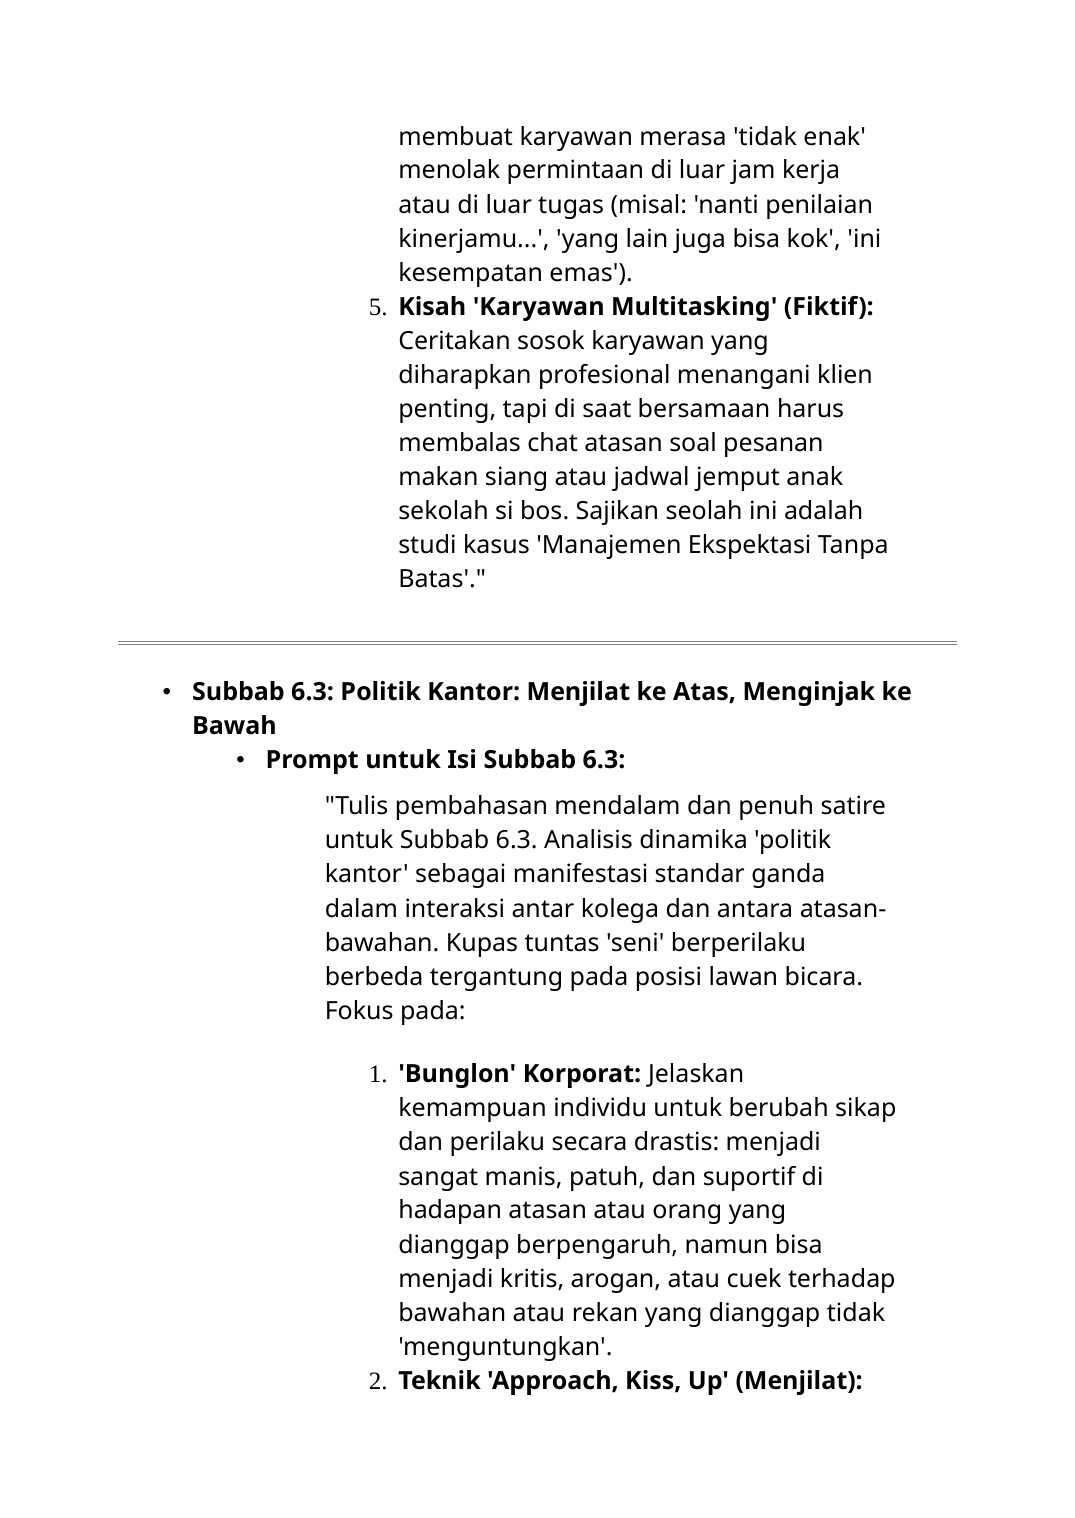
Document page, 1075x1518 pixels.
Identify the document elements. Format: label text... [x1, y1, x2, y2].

list membuat karyawan merasa 'tidak enak' menolak permintaan di luar jam kerja atau di luar tugas (misal: 'nanti penilaian kinerjamu...', 'yang lain juga bisa kok', 'ini kesempatan emas'). [369, 118, 898, 288]
list "Tulis pembahasan mendalam dan penuh satire untuk Subbab 6.3. Analisis dinamika 'politik kantor' sebagai manifestasi standar ganda dalam interaksi antar kolega dan antara atasan-bawahan. Kupas tuntas 'seni' berperilaku berbeda tergantung pada posisi lawan bicara. Fokus pada: [295, 788, 898, 1026]
list Kisah 'Karyawan Multitasking' (Fiktif): Ceritakan sosok karyawan yang diharapkan profesional menangani klien penting, tapi di saat bersamaan harus membalas chat atasan soal pesanan makan siang atau jadwal jemput anak sekolah si bos. Sajikan seolah ini adalah studi kasus 'Manajemen Ekspektasi Tanpa Batas'." [369, 288, 898, 595]
list Teknik 'Approach, Kiss, Up' (Menjilat): [369, 1362, 898, 1397]
list 'Bunglon' Korporat: Jelaskan kemampuan individu untuk berubah sikap dan perilaku secara drastis: menjadi sangat manis, patuh, dan suportif di hadapan atasan atau orang yang dianggap berpengaruh, namun bisa menjadi kritis, arogan, atau cuek terhadap bawahan atau rekan yang dianggap tidak 'menguntungkan'. [369, 1056, 898, 1362]
list Prompt untuk Isi Subbab 6.3: [236, 741, 957, 776]
list Subbab 6.3: Politik Kantor: Menjilat ke Atas, Menginjak ke Bawah [162, 673, 957, 741]
